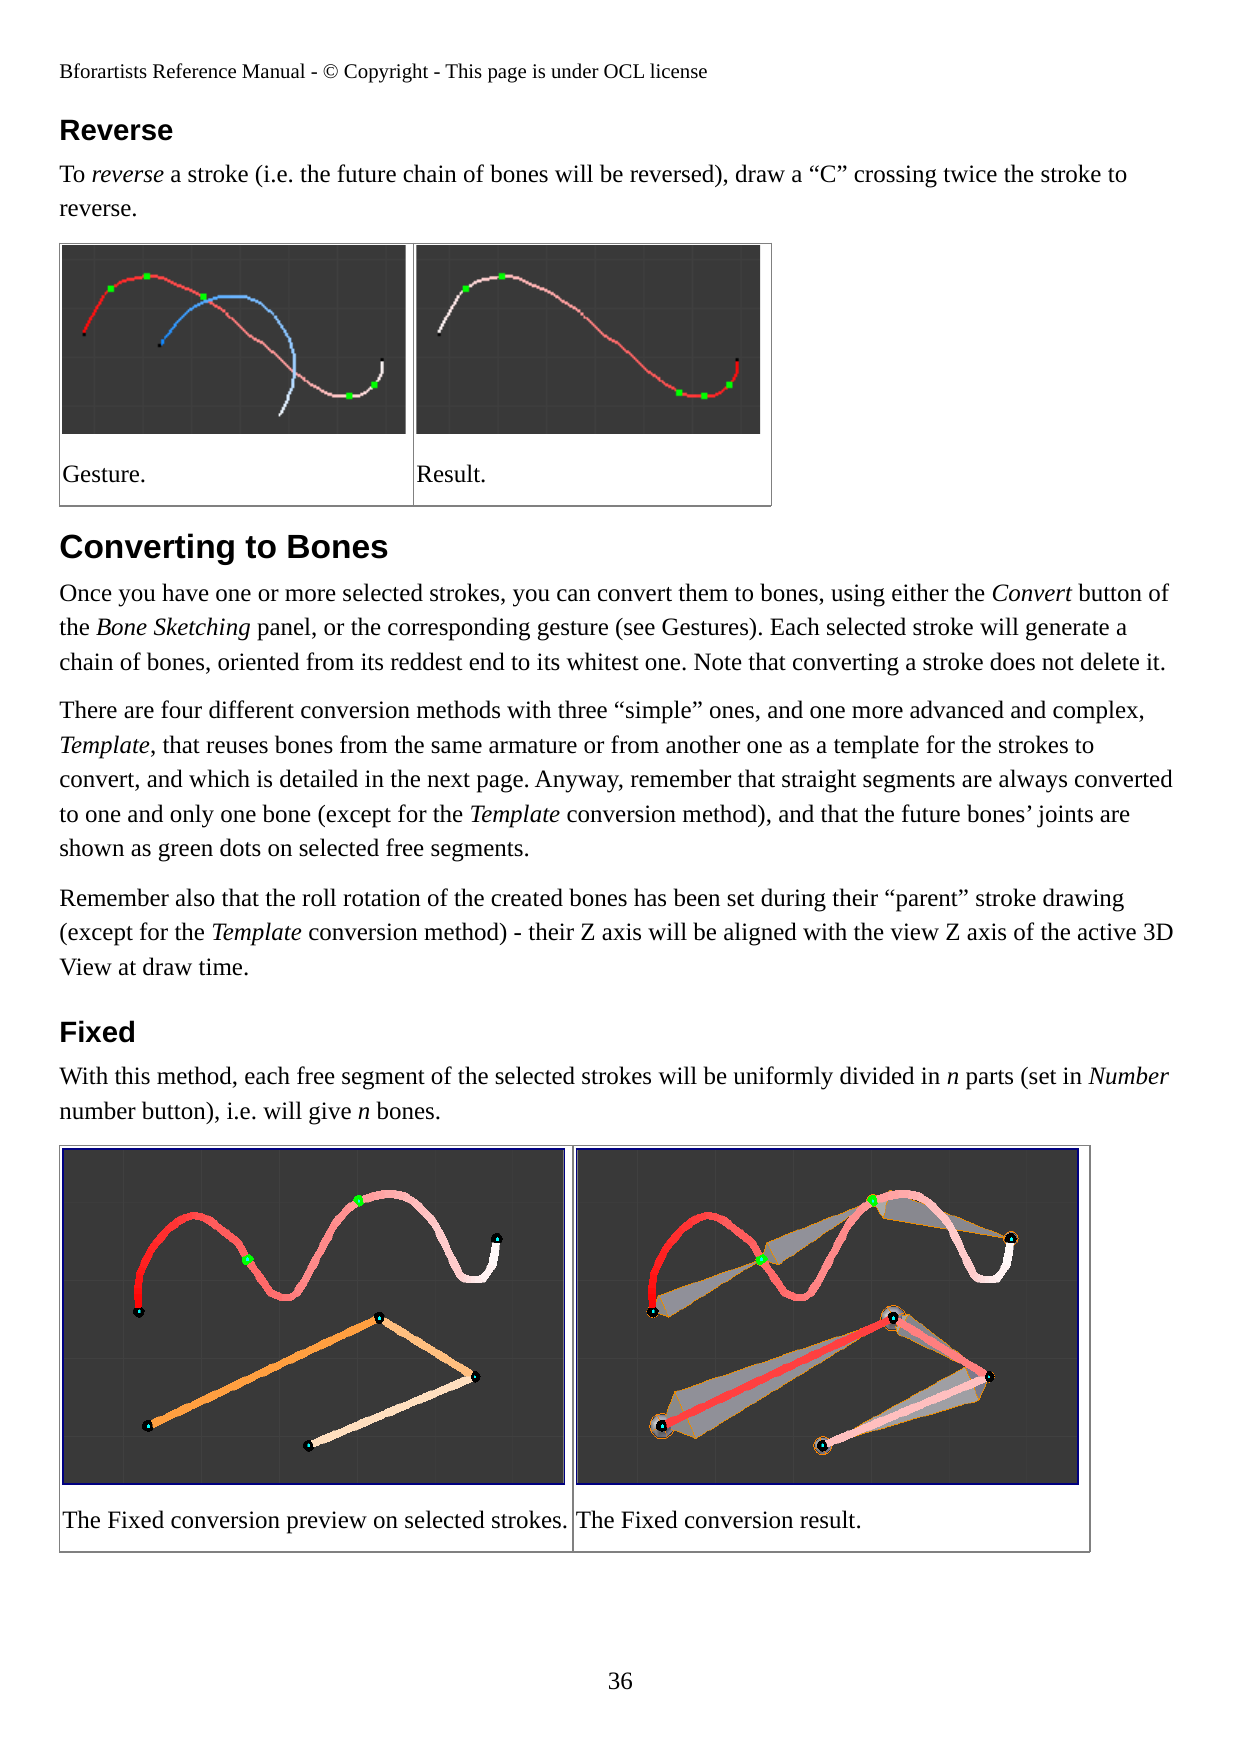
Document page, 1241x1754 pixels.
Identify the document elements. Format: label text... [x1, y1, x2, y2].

table_header Result. [414, 244, 771, 505]
text Once you have one or more selected strokes, you can convert them to bones, using either the Convert button of the Bone Sketching panel, or the corresponding gesture (see Gestures). Each selected stroke will generate a chain of bones, oriented from its reddest end to its whitest one. Note that converting a stroke does not delete it. [59, 578, 1181, 675]
text With this method, each free segment of the selected strokes will be uniformly divided in n parts (set in Number number button), i.e. will give n bones. [59, 1061, 1181, 1125]
subtitle Fixed [59, 1015, 1181, 1049]
text To reverse a stroke (i.e. the future chain of bones will be reversed), draw a “C” crossing twice the stroke to reverse. [59, 159, 1181, 222]
subtitle Converting to Bones [59, 526, 1181, 565]
table_header Gesture. [60, 244, 413, 505]
text Remember also that the roll rotation of the created bones has been set during their “parent” stroke drawing (except for the Template conversion method) - their Z axis will be aligned with the view Z axis of the active 3D View at draw time. [59, 883, 1181, 980]
picture [416, 245, 761, 434]
picture [64, 1150, 564, 1483]
table_header The Fixed conversion result. [574, 1146, 1089, 1551]
subtitle Reverse [59, 113, 1181, 146]
text There are four different conversion methods with three “simple” ones, and one more advanced and complex, Template, that reuses bones from the same armature or from another one as a template for the strokes to convert, and which is detailed in the next page. Anyway, remember that straight segments are always converted to one and only one bone (except for the Template conversion method), and that the future bones’ joints are shown as green dots on selected free segments. [59, 696, 1181, 862]
picture [577, 1150, 1077, 1483]
picture [62, 245, 406, 434]
table_header The Fixed conversion preview on selected strokes. [60, 1146, 572, 1551]
